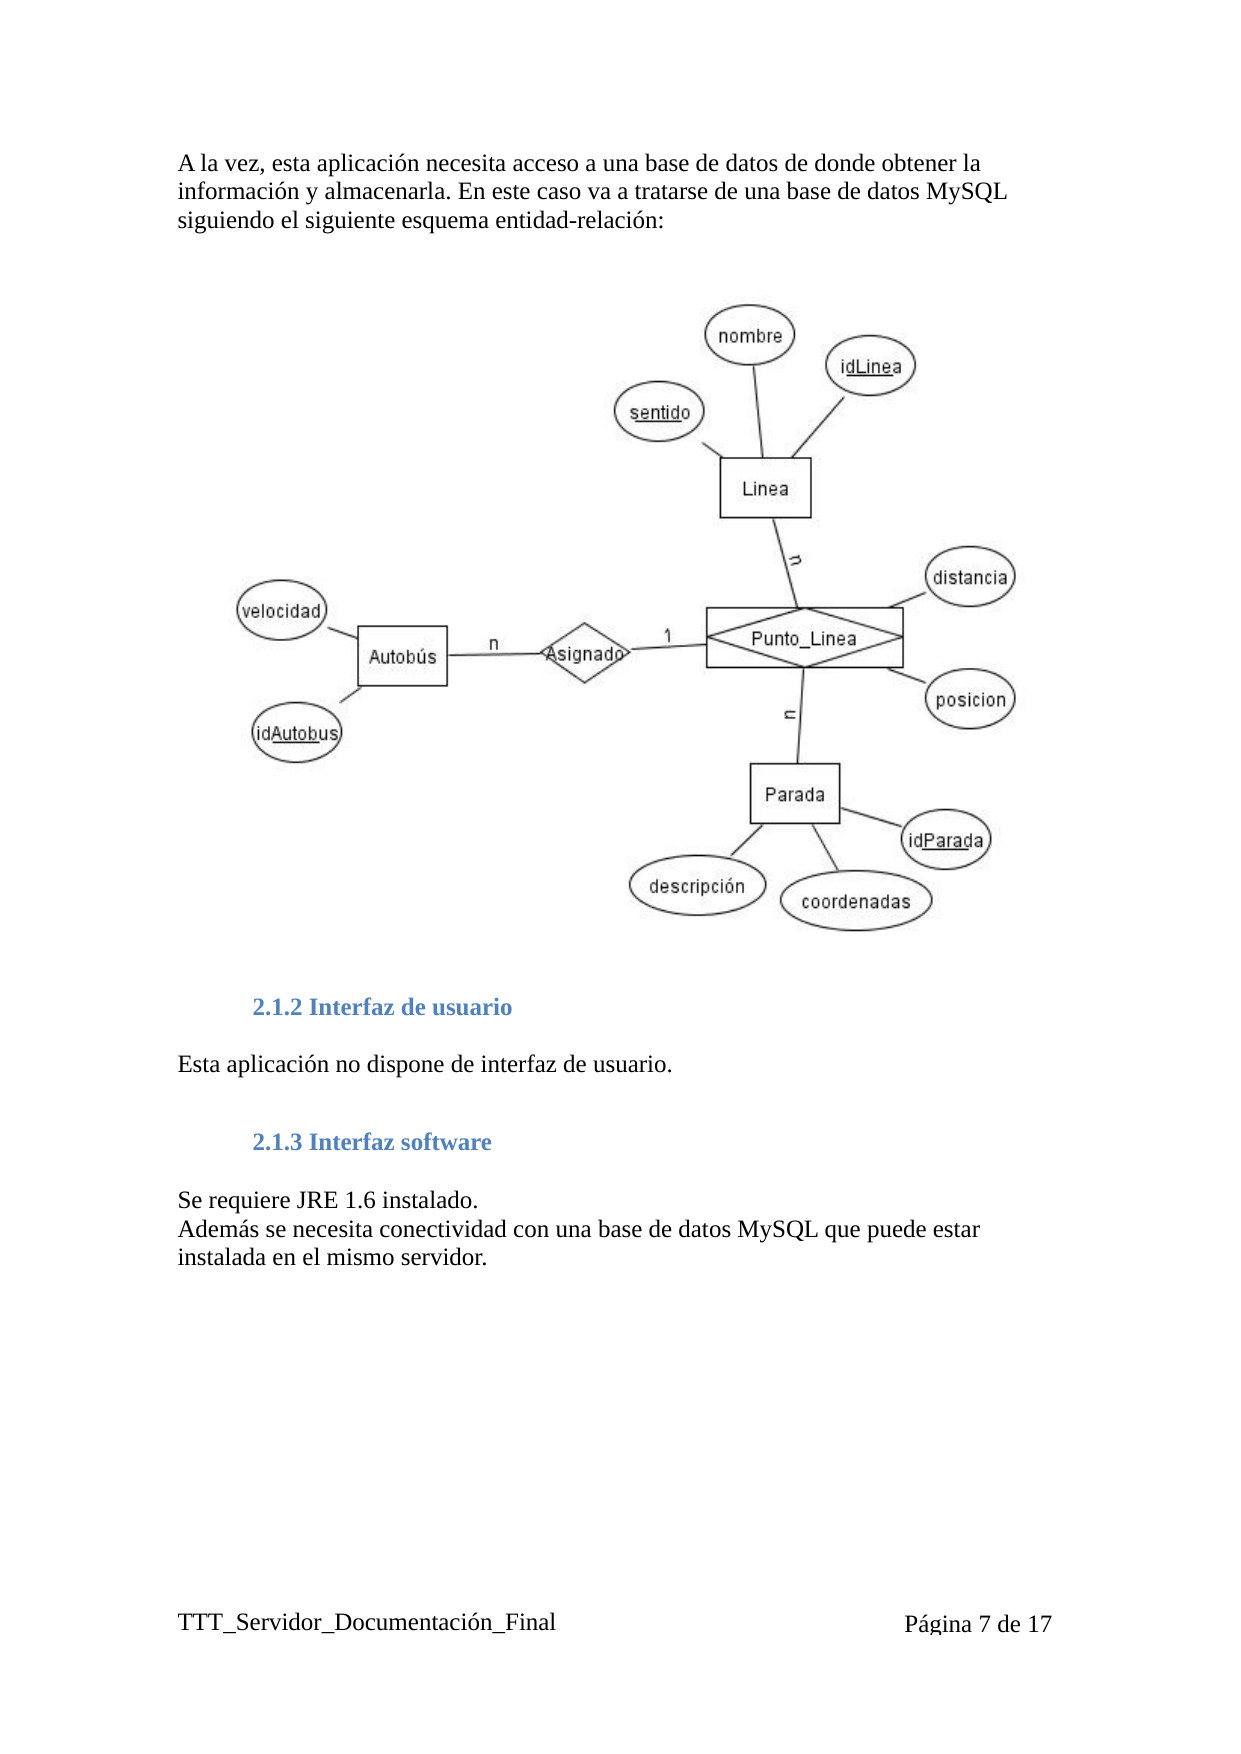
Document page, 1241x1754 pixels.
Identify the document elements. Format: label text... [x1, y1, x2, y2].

text Se requiere JRE 1.6 instalado. [177, 1185, 1063, 1214]
subtitle 2.1.2 Interfaz de usuario [177, 992, 1063, 1020]
picture [193, 271, 1046, 962]
text Esta aplicación no dispone de interfaz de usuario. [177, 1049, 1063, 1078]
text Además se necesita conectividad con una base de datos MySQL que puede estar instalada en el mismo servidor. [177, 1214, 1063, 1271]
subtitle 2.1.3 Interfaz software [177, 1127, 1063, 1156]
text A la vez, esta aplicación necesita acceso a una base de datos de donde obtener la información y almacenarla. En este caso va a tratarse de una base de datos MySQL siguiendo el siguiente esquema entidad-relación: [177, 148, 1063, 234]
